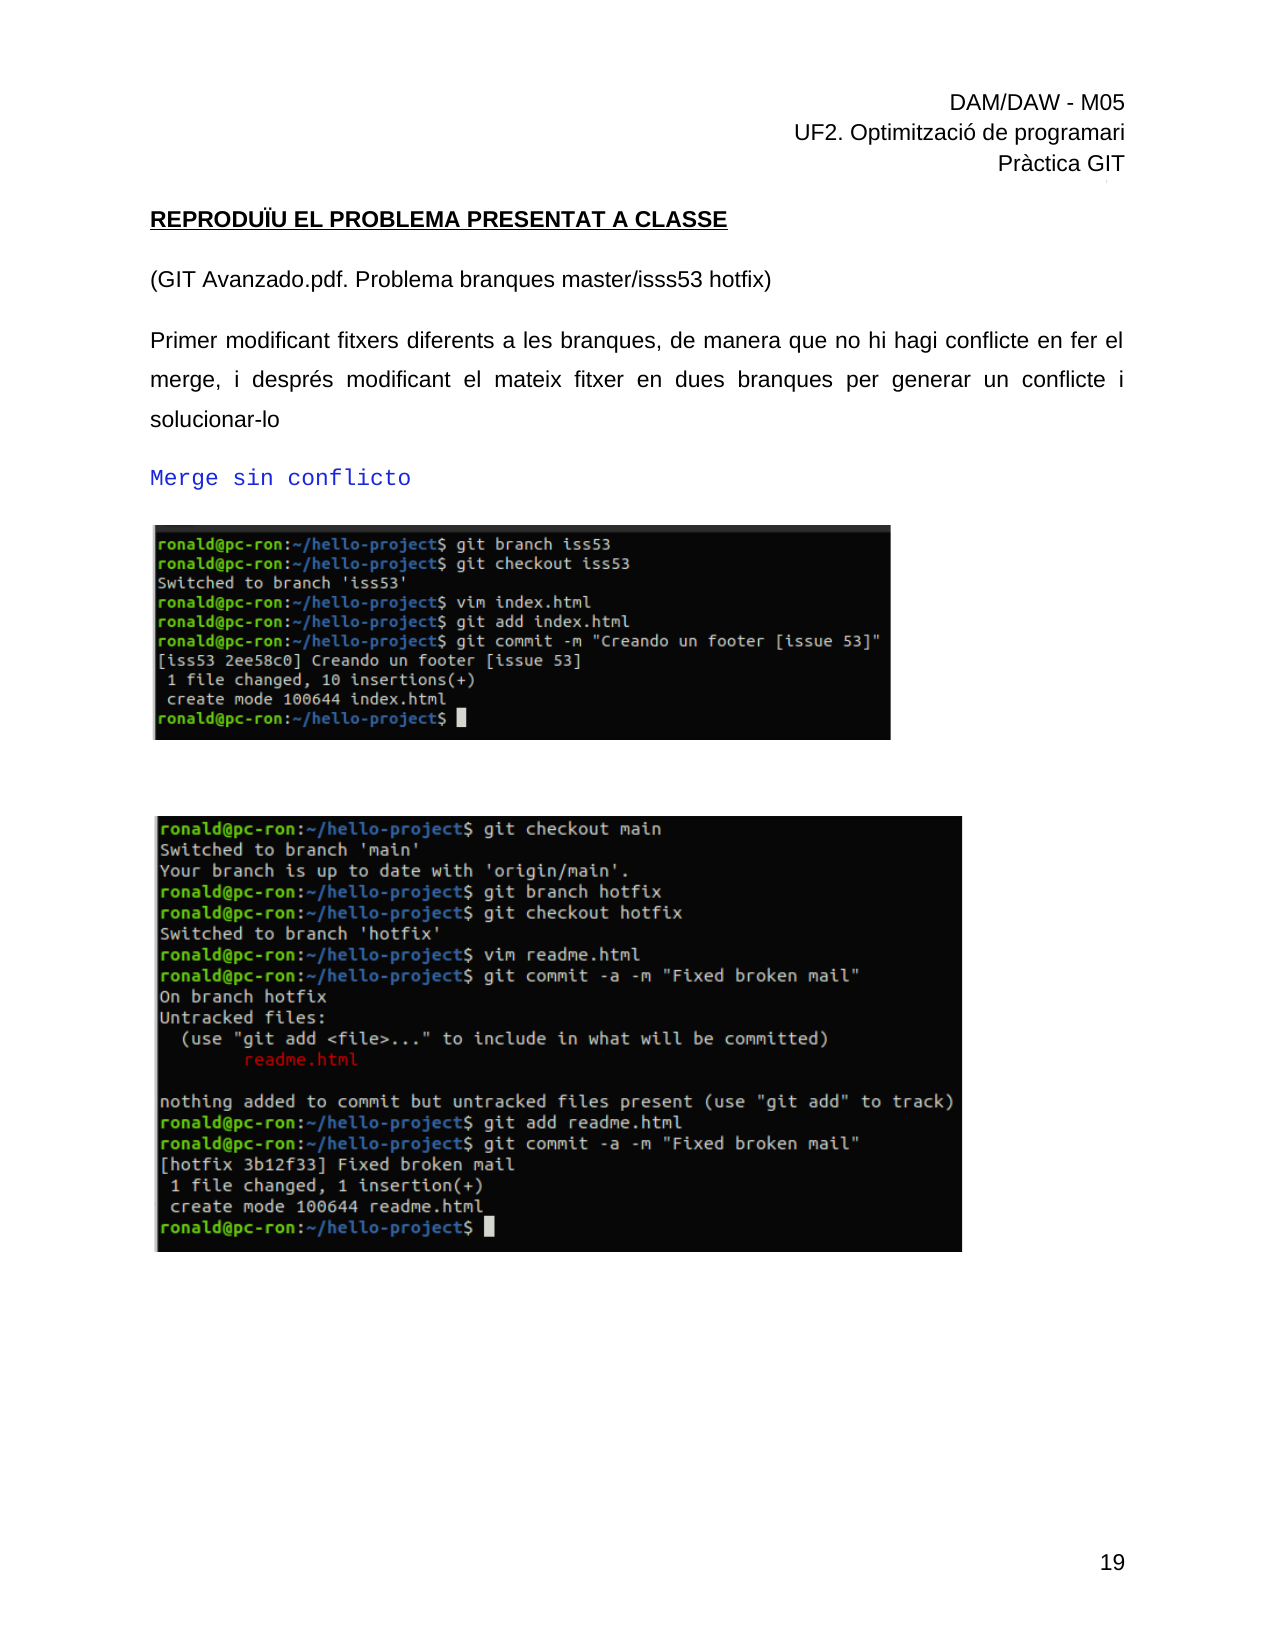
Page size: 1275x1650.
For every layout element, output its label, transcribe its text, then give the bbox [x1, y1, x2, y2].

text Merge sin conflicto [150, 466, 1125, 492]
text REPRODUÏU EL PROBLEMA PRESENTAT A CLASSE [150, 206, 1125, 232]
picture [154, 816, 963, 1252]
picture [152, 525, 891, 740]
text Primer modificant fitxers diferents a les branques, de manera que no hi hagi conflicte en fer el merge, i després modificant el mateix fitxer en dues branques per generar un conflicte i solucionar-lo [150, 327, 1125, 432]
text (GIT Avanzado.pdf. Problema branques master/isss53 hotfix) [150, 266, 1125, 293]
